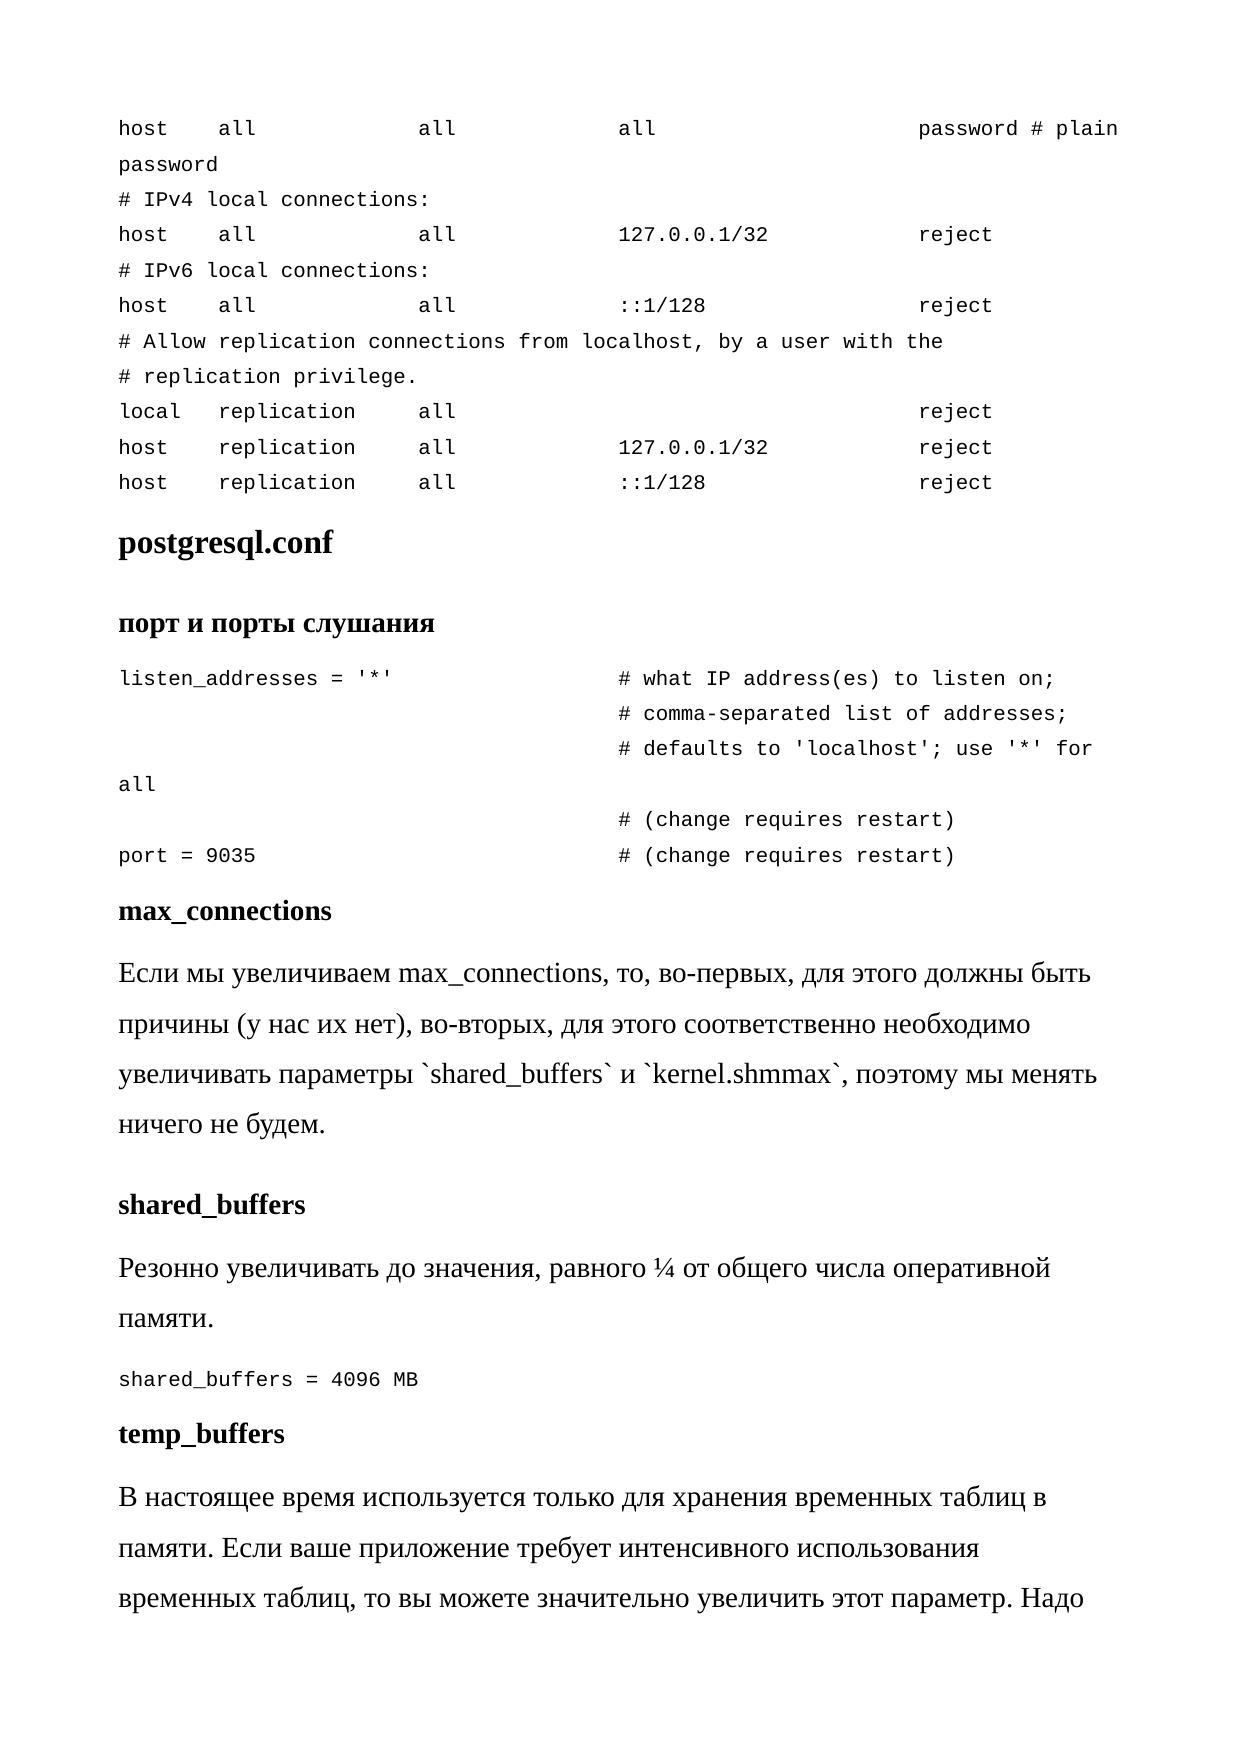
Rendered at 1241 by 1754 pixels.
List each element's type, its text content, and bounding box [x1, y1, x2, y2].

text host all all ::1/128 reject [118, 295, 1122, 319]
text host all all all password # plain password [118, 118, 1122, 177]
text port = 9035 # (change requires restart) [118, 845, 1122, 868]
text # comma-separated list of addresses; [118, 703, 1122, 727]
text # IPv6 local connections: [118, 260, 1122, 283]
subtitle max_connections [118, 893, 1122, 926]
text Резонно увеличивать до значения, равного ¼ от общего числа оперативной памяти. [118, 1250, 1122, 1334]
text host all all 127.0.0.1/32 reject [118, 224, 1122, 248]
text host replication all 127.0.0.1/32 reject [118, 437, 1122, 461]
text host replication all ::1/128 reject [118, 472, 1122, 496]
text # (change requires restart) [118, 809, 1122, 833]
subtitle порт и порты слушания [118, 605, 1122, 638]
text listen_addresses = '*' # what IP address(es) to listen on; [118, 668, 1122, 691]
text # IPv4 local connections: [118, 189, 1122, 213]
text # Allow replication connections from localhost, by a user with the [118, 331, 1122, 354]
subtitle shared_buffers [118, 1187, 1122, 1221]
subtitle postgresql.conf [118, 522, 1122, 561]
text # defaults to 'localhost'; use '*' for all [118, 738, 1122, 797]
text local replication all reject [118, 401, 1122, 425]
text В настоящее время используется только для хранения временных таблиц в памяти. Если ваше приложение требует интенсивного использования временных таблиц, то вы можете значительно увеличить этот параметр. Надо [118, 1479, 1122, 1613]
text Если мы увеличиваем max_connections, то, во-первых, для этого должны быть причины (у нас их нет), во-вторых, для этого соответственно необходимо увеличивать параметры `shared_buffers` и `kernel.shmmax`, поэтому мы менять ничего не будем. [118, 955, 1122, 1140]
text shared_buffers = 4096 MB [118, 1369, 1122, 1392]
text # replication privilege. [118, 366, 1122, 390]
subtitle temp_buffers [118, 1417, 1122, 1450]
